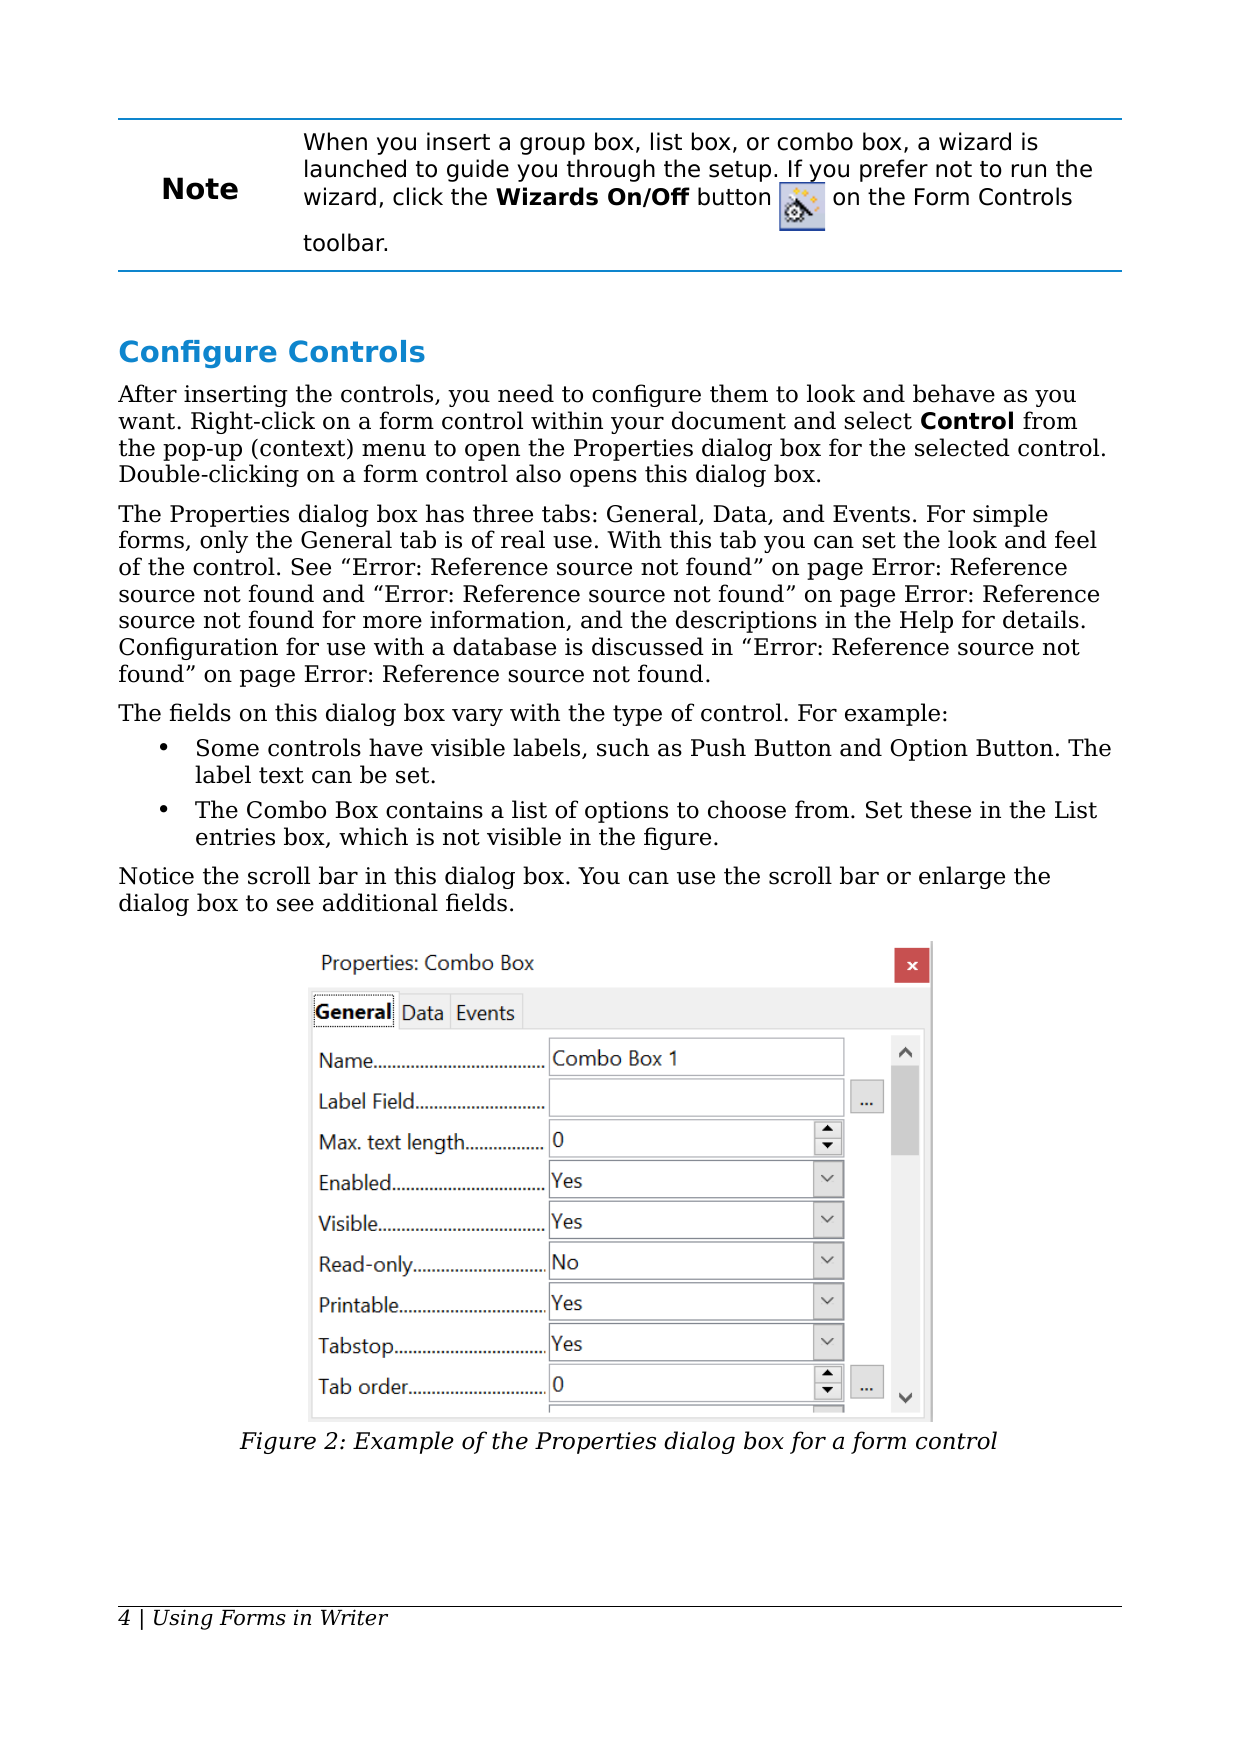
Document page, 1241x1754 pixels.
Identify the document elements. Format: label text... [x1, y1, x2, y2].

text After inserting the controls, you need to configure them to look and behave as you want. Right-click on a form control within your document and select Control from the pop-up (context) menu to open the Properties dialog box for the selected control. Double-clicking on a form control also opens this dialog box. [118, 382, 1122, 488]
list The Combo Box contains a list of options to choose from. Set these in the List entries box, which is not visible in the figure. [156, 795, 1122, 851]
list The fields on this dialog box vary with the type of control. For example: [118, 700, 1122, 727]
text Notice the scroll bar in this dialog box. You can use the scroll bar or enlarge the dialog box to see additional fields. [118, 863, 1122, 917]
text The Properties dialog box has three tabs: General, Data, and Events. For simple forms, only the General tab is of real use. With this tab you can set the look and feel of the control. See “Error: Reference source not found” on page Error: Reference source not found and “Error: Reference source not found” on page Error: Reference source not found for more information, and the descriptions in the Help for details. Configuration for use with a database is discussed in “Error: Reference source not found” on page Error: Reference source not found. [118, 501, 1122, 687]
picture [308, 941, 933, 1422]
subtitle Configure Controls [118, 335, 1122, 369]
table_header When you insert a group box, list box, or combo box, a wizard is launched to guide you through the setup. If you prefer not to run the wizard, click the Wizards On/Off button on the Form Controls toolbar. [281, 120, 1122, 270]
picture [779, 182, 826, 231]
table_header Note [118, 120, 281, 270]
list Some controls have visible labels, such as Push Button and Option Button. The label text can be set. [156, 733, 1122, 789]
text Figure 2: Example of the Properties dialog box for a form control [214, 1428, 1026, 1455]
